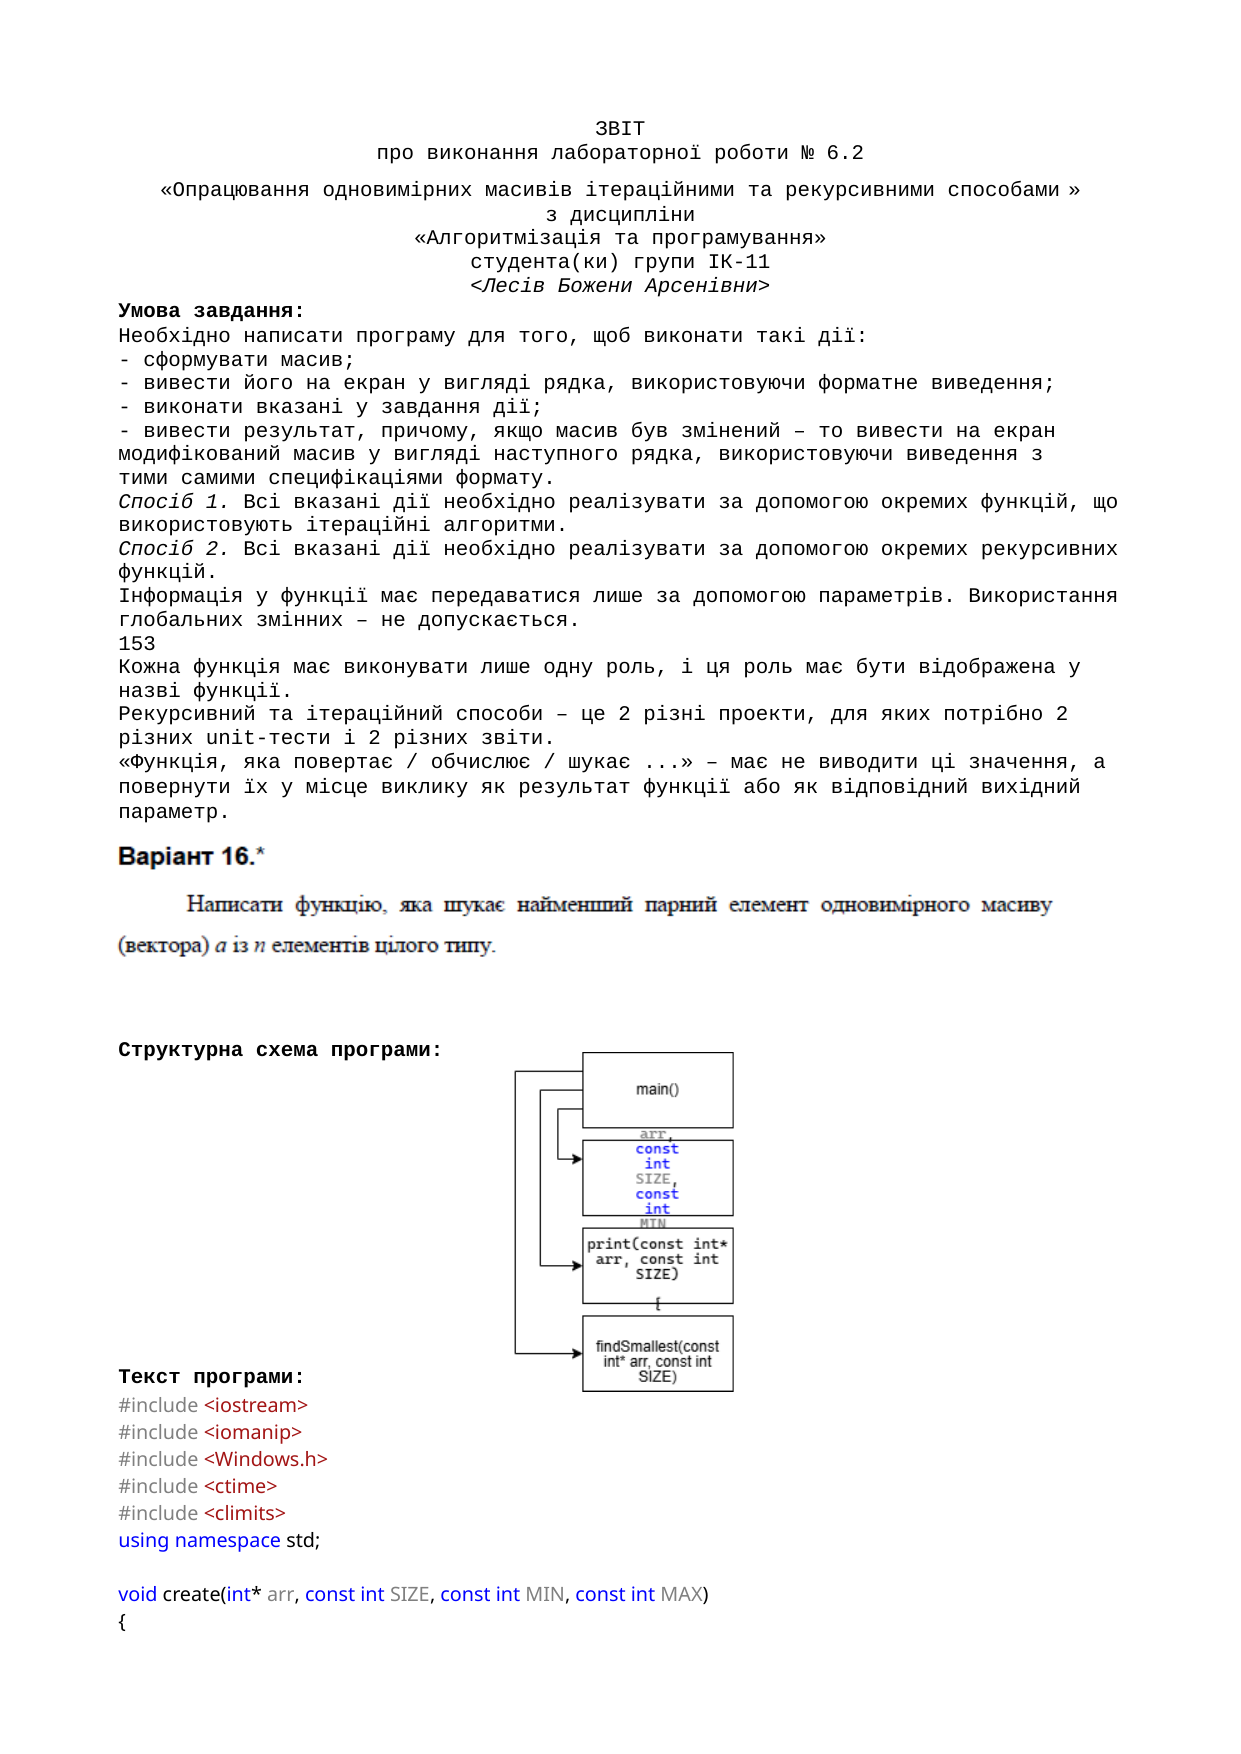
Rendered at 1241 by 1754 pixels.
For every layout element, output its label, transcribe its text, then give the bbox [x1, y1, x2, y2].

text «Алгоритмізація та програмування» [118, 227, 1122, 251]
text «Функція, яка повертає / обчислює / шукає ...» – має не виводити ці значення, а повернути їх у місце виклику як результат функції або як відповідний вихідний параметр. [118, 751, 1122, 825]
text «Опрацювання одновимірних масивів ітераційними та рекурсивними способами » [118, 165, 1122, 204]
text з дисципліни [118, 204, 1122, 227]
text #include <Windows.h> [118, 1446, 1122, 1472]
text Інформація у функції має передаватися лише за допомогою параметрів. Використання глобальних змінних – не допускається. [118, 585, 1122, 632]
text модифікований масив у вигляді наступного рядка, використовуючи виведення з [118, 443, 1122, 467]
text - виконати вказані у завдання дії; [118, 396, 1122, 420]
text <Лесів Божени Арсенівни> [118, 275, 1122, 298]
picture [109, 841, 1114, 1011]
text #include <iomanip> [118, 1418, 1122, 1446]
text Структурна схема програми: [118, 1039, 1122, 1062]
text - вивести його на екран у вигляді рядка, використовуючи форматне виведення; [118, 372, 1122, 396]
text [734, 1366, 1122, 1390]
text using namespace std; [118, 1526, 1122, 1553]
text 153 [118, 632, 1122, 656]
text Спосіб 2. Всі вказані дії необхідно реалізувати за допомогою окремих рекурсивних функцій. [118, 538, 1122, 585]
text - вивести результат, причому, якщо масив був змінений – то вивести на екран [118, 420, 1122, 443]
text #include <climits> [118, 1499, 1122, 1526]
text студента(ки) групи ІК-11 [118, 251, 1122, 275]
text Необхідно написати програму для того, щоб виконати такі дії: [118, 325, 1122, 349]
text Текст програми: [118, 1366, 506, 1390]
text #include <ctime> [118, 1472, 1122, 1499]
text Спосіб 1. Всі вказані дії необхідно реалізувати за допомогою окремих функцій, що використовують ітераційні алгоритми. [118, 491, 1122, 538]
text Рекурсивний та ітераційний способи – це 2 різні проекти, для яких потрібно 2 різних unit-тести і 2 різних звіти. [118, 703, 1122, 751]
text Умова завдання: [118, 300, 1122, 323]
text про виконання лабораторної роботи № 6.2 [118, 142, 1122, 165]
text { [118, 1607, 1122, 1634]
text ЗВІТ [118, 118, 1122, 142]
picture [506, 1052, 734, 1392]
text тими самими специфікаціями формату. [118, 467, 1122, 491]
text Кожна функція має виконувати лише одну роль, і ця роль має бути відображена у назві функції. [118, 656, 1122, 703]
text #include <iostream> [118, 1392, 1122, 1418]
text void create(int* arr, const int SIZE, const int MIN, const int MAX) [118, 1580, 1122, 1607]
text - сформувати масив; [118, 349, 1122, 372]
